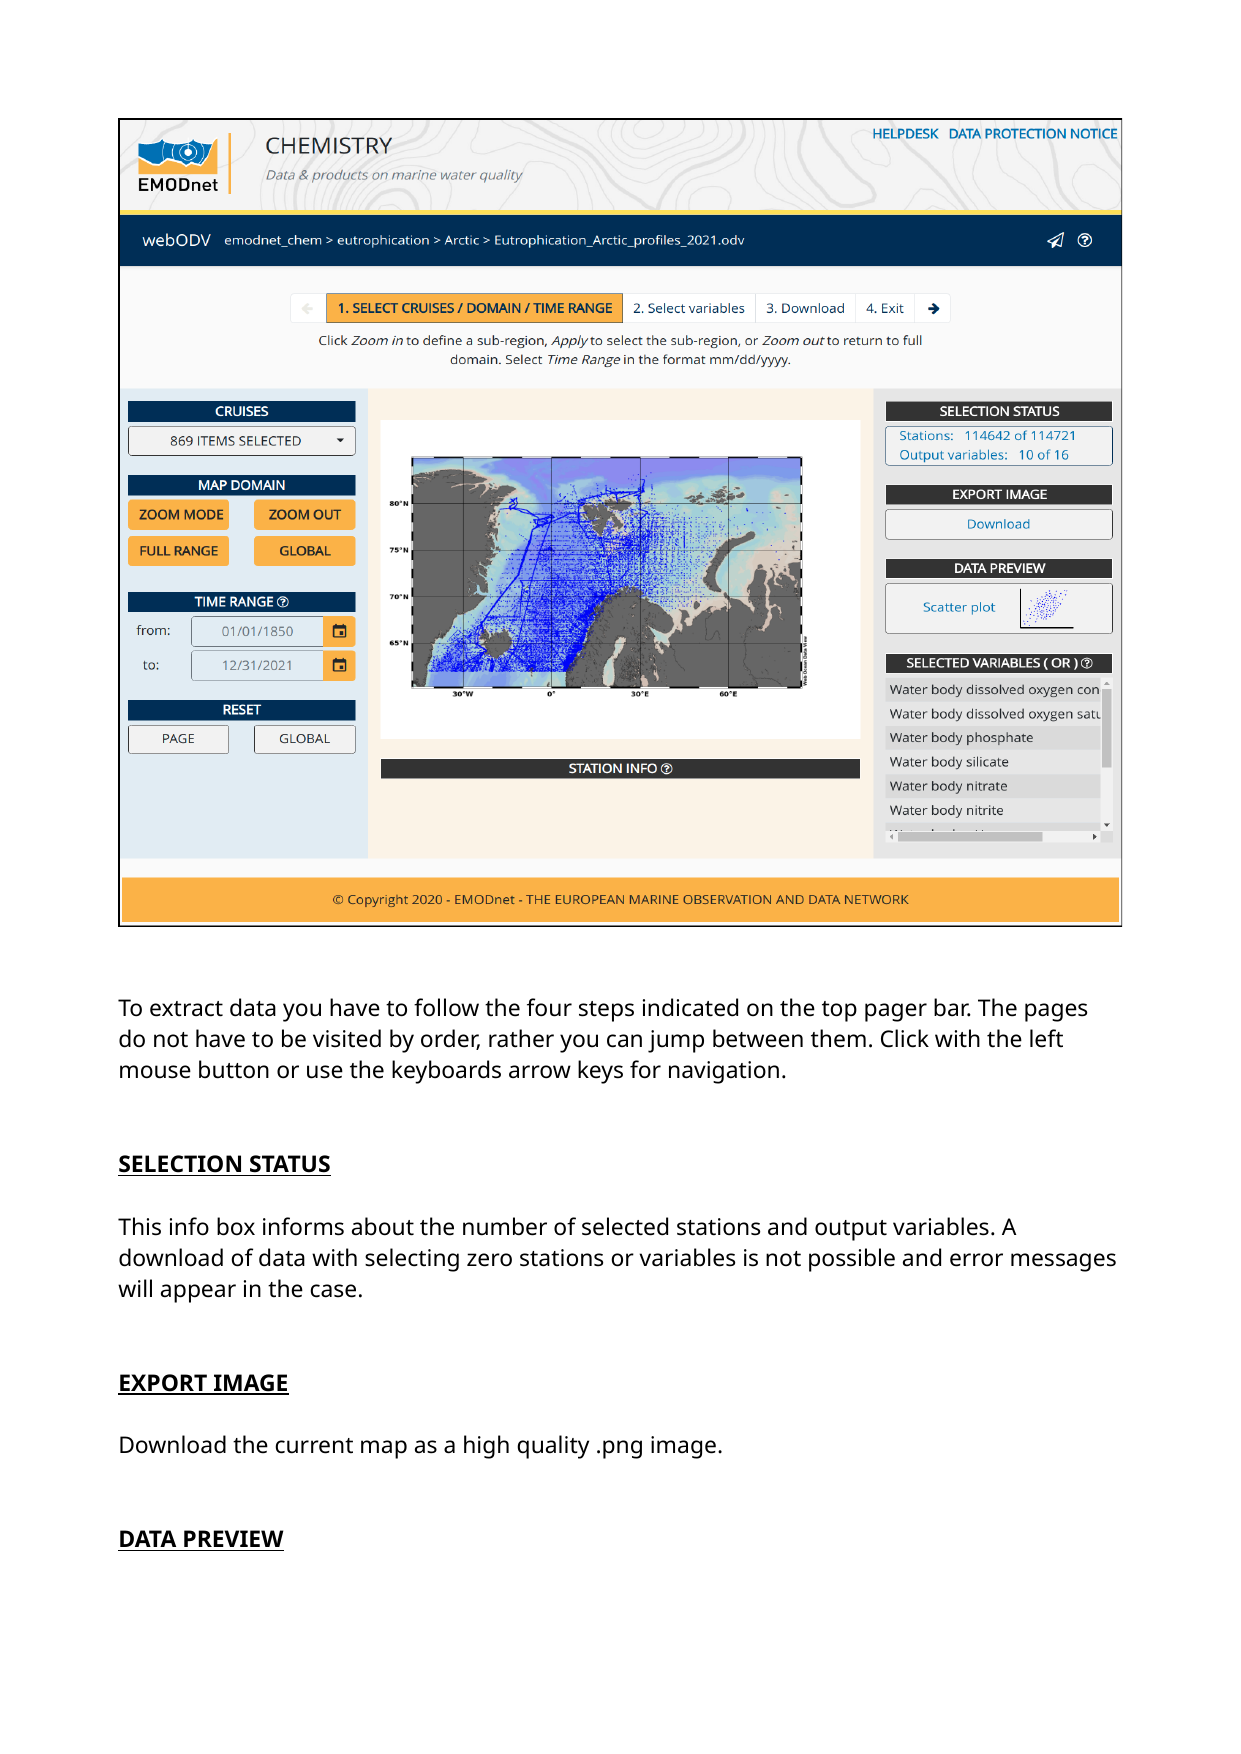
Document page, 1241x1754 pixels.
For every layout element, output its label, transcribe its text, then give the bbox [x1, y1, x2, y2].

text EXPORT IMAGE [118, 1367, 1122, 1398]
text SELECTION STATUS [118, 1148, 1122, 1179]
text Download the current map as a high quality .png image. [118, 1429, 1122, 1461]
text This info box informs about the number of selected stations and output variables. A download of data with selecting zero stations or variables is not possible and error messages will appear in the case. [118, 1211, 1122, 1304]
text To extract data you have to follow the four steps indicated on the top pager bar. The pages do not have to be visited by order, rather you can jump between them. Click with the left mouse button or use the keyboards arrow keys for navigation. [118, 992, 1122, 1086]
picture [118, 118, 1123, 923]
text DATA PREVIEW [118, 1523, 1122, 1554]
